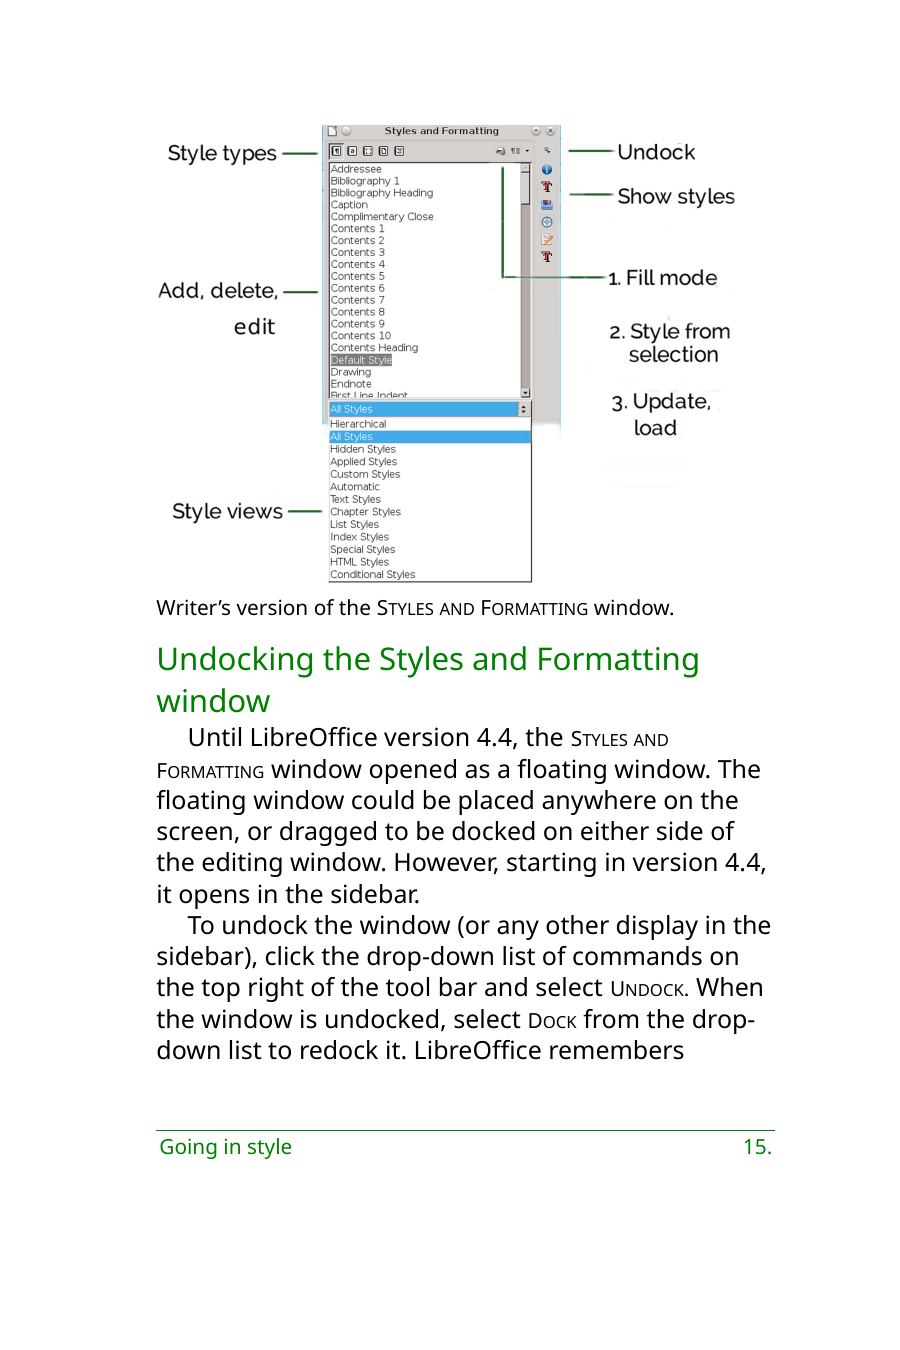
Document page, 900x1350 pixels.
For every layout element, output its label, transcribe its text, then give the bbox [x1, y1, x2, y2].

picture [156, 125, 738, 584]
subtitle Undocking the Styles and Formatting window [156, 637, 775, 722]
text To undock the window (or any other display in the sidebar), click the drop-down list of commands on the top right of the tool bar and select Undock. When the window is undocked, select Dock from the drop-down list to redock it. LibreOffice remembers [156, 909, 775, 1066]
table_header [156, 125, 775, 586]
text Until LibreOffice version 4.4, the Styles and Formatting window opened as a floating window. The floating window could be placed anywhere on the screen, or dragged to be docked on either side of the editing window. However, starting in version 4.4, it opens in the sidebar. [156, 722, 775, 909]
table_cell Writer’s version of the Styles and Formatting window. [156, 586, 775, 621]
